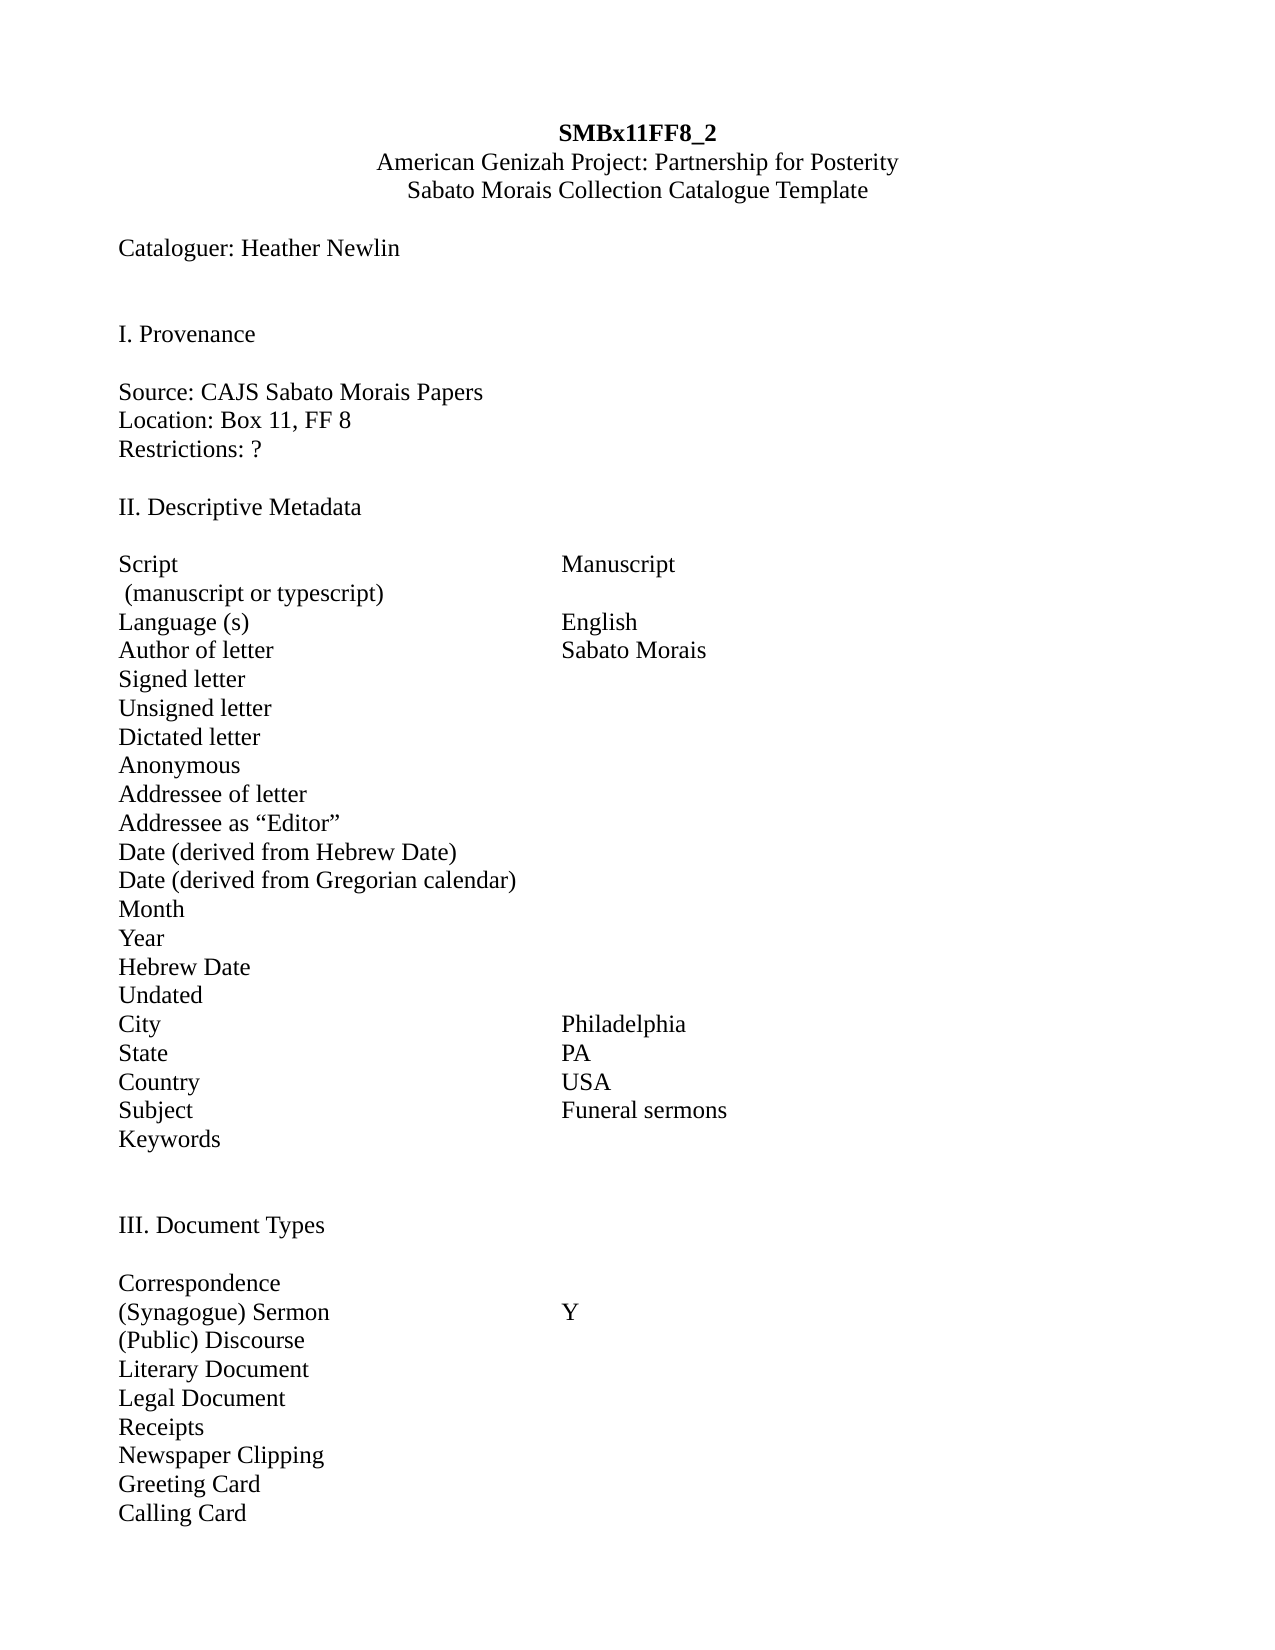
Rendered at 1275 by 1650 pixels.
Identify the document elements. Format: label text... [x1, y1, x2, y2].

text Legal Document [118, 1383, 1157, 1412]
text City Philadelphia [118, 1009, 1157, 1038]
text Dictated letter [118, 722, 1157, 751]
text Script Manuscript [118, 549, 1157, 578]
text Year [118, 923, 1157, 952]
text III. Document Types [118, 1211, 1157, 1239]
text American Genizah Project: Partnership for Posterity [118, 147, 1157, 176]
text Source: CAJS Sabato Morais Papers [118, 377, 1157, 406]
text Month [118, 894, 1157, 923]
text (manuscript or typescript) [118, 578, 1157, 607]
text Country USA [118, 1067, 1157, 1096]
text Anonymous [118, 751, 1157, 779]
text Language (s) English [118, 607, 1157, 636]
text Undated [118, 981, 1157, 1009]
text Date (derived from Gregorian calendar) [118, 866, 1157, 894]
text I. Provenance [118, 319, 1157, 348]
text (Synagogue) Sermon Y [118, 1297, 1157, 1326]
text (Public) Discourse [118, 1326, 1157, 1354]
text Subject Funeral sermons [118, 1096, 1157, 1124]
text Addressee as “Editor” [118, 808, 1157, 837]
text State PA [118, 1038, 1157, 1067]
text Signed letter [118, 664, 1157, 693]
text II. Descriptive Metadata [118, 492, 1157, 521]
text Location: Box 11, FF 8 [118, 406, 1157, 434]
text Keywords [118, 1124, 1157, 1153]
text Literary Document [118, 1354, 1157, 1383]
text SMBx11FF8_2 [118, 118, 1157, 147]
text Addressee of letter [118, 779, 1157, 808]
text Cataloguer: Heather Newlin [118, 233, 1157, 262]
text Hebrew Date [118, 952, 1157, 981]
text Greeting Card [118, 1469, 1157, 1498]
text Newspaper Clipping [118, 1441, 1157, 1469]
text Sabato Morais Collection Catalogue Template [118, 176, 1157, 204]
text Correspondence [118, 1268, 1157, 1297]
text Date (derived from Hebrew Date) [118, 837, 1157, 866]
text Receipts [118, 1412, 1157, 1441]
text Unsigned letter [118, 693, 1157, 722]
text Restrictions: ? [118, 434, 1157, 463]
text Calling Card [118, 1498, 1157, 1527]
text Author of letter Sabato Morais [118, 636, 1157, 664]
